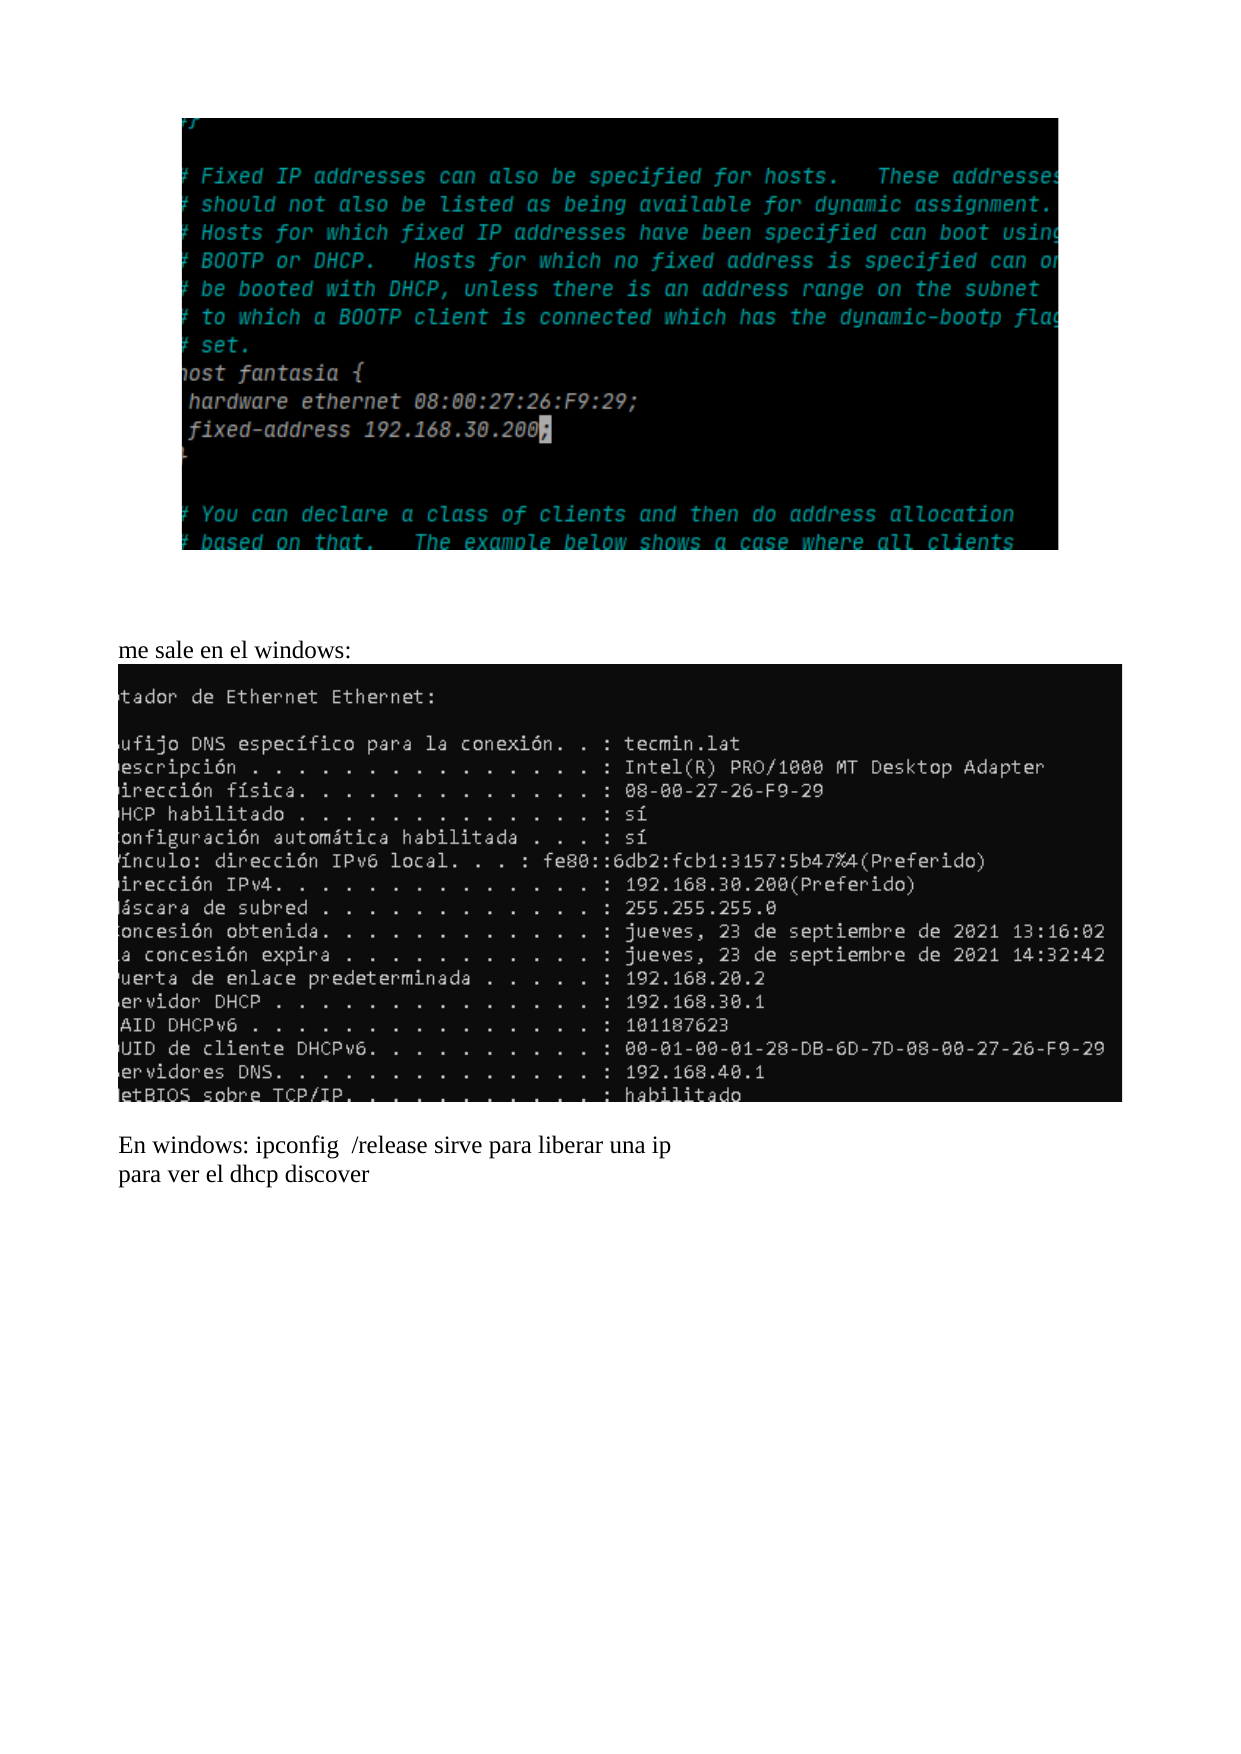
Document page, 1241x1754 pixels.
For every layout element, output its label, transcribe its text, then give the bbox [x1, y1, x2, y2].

picture [181, 118, 1059, 550]
text En windows: ipconfig /release sirve para liberar una ip [118, 1131, 1122, 1159]
picture [118, 664, 1123, 1102]
picture [880, 539, 884, 550]
text para ver el dhcp discover [118, 1159, 1122, 1188]
text me sale en el windows: [118, 636, 1122, 664]
